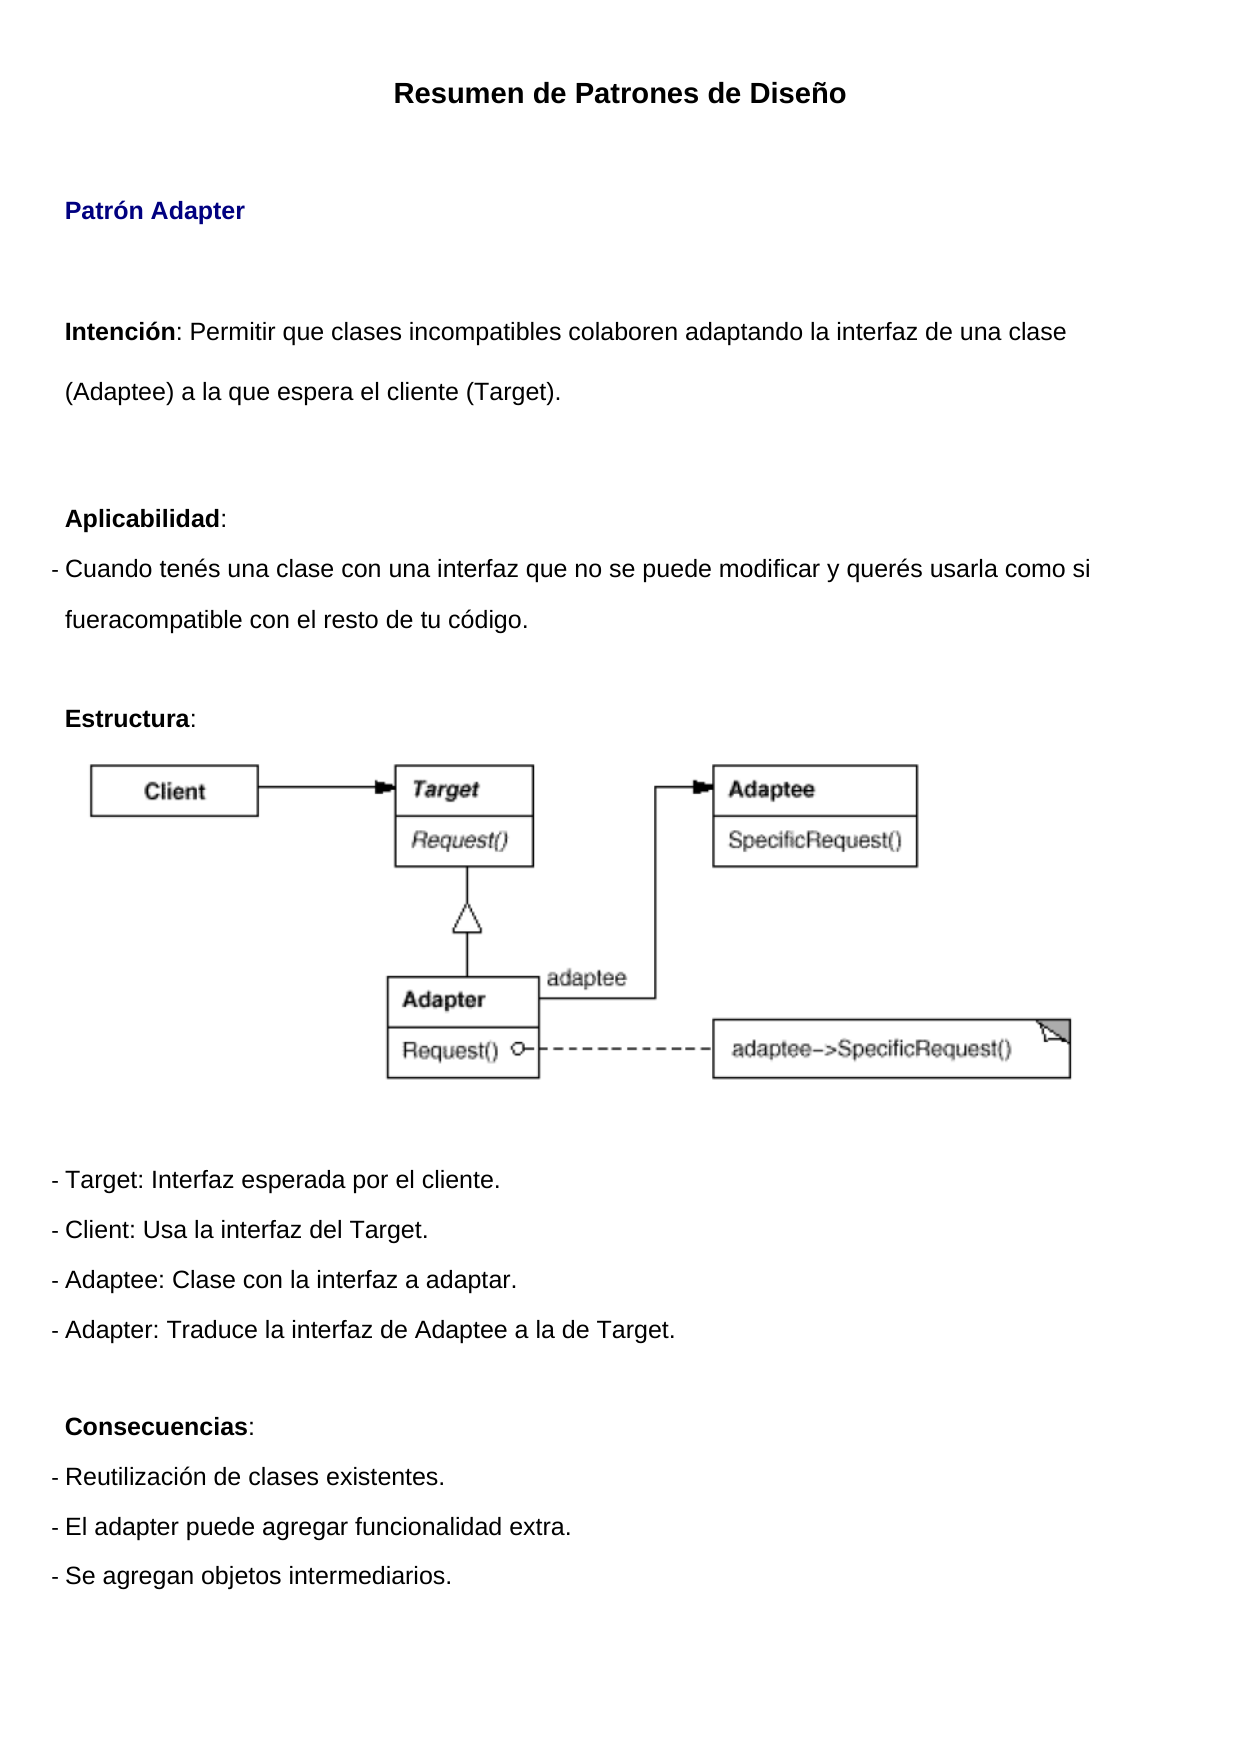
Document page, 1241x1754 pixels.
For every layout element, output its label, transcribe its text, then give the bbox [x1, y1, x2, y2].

list Adapter: Traduce la interfaz de Adaptee a la de Target. [51, 1315, 1175, 1344]
list Reutilización de clases existentes. [51, 1462, 1175, 1490]
subtitle Patrón Adapter Intención: Permitir que clases incompatibles colaboren adaptando la interfaz de una clase (Adaptee) a la que espera el cliente (Target). [64, 196, 1175, 406]
list Adaptee: Clase con la interfaz a adaptar. [51, 1265, 1175, 1294]
list El adapter puede agregar funcionalidad extra. [51, 1511, 1175, 1540]
list Se agregan objetos intermediarios. [51, 1561, 1175, 1590]
picture [77, 755, 1082, 1092]
list Target: Interfaz esperada por el cliente. [51, 1166, 1175, 1194]
text Estructura: [64, 704, 1175, 733]
text Aplicabilidad: [64, 504, 1175, 533]
list Cuando tenés una clase con una interfaz que no se puede modificar y querés usarla como si fueracompatible con el resto de tu código. [51, 554, 1175, 634]
text Consecuencias: [64, 1412, 1175, 1441]
list Client: Usa la interfaz del Target. [51, 1215, 1175, 1244]
